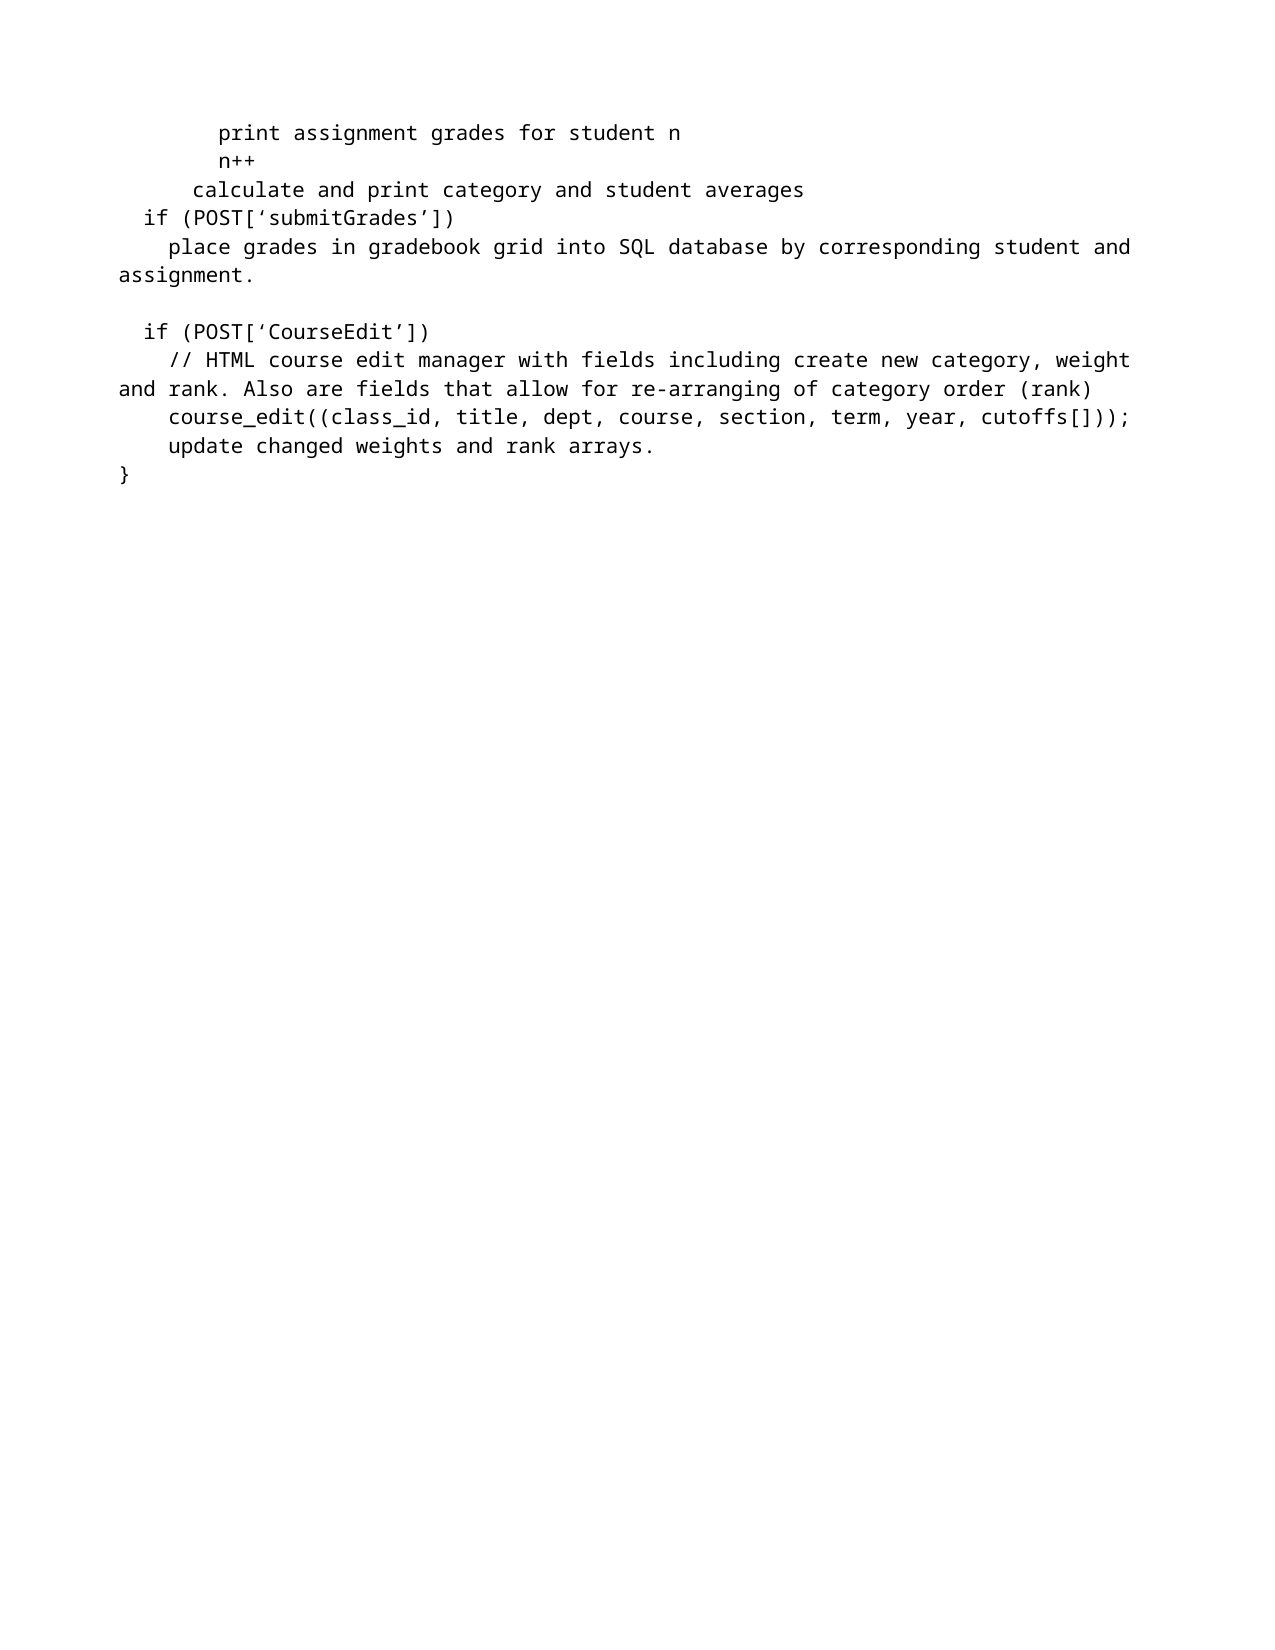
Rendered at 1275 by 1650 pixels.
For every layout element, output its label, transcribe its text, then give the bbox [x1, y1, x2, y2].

text n++ [118, 147, 1157, 175]
text calculate and print category and student averages [118, 175, 1157, 203]
text print assignment grades for student n [118, 118, 1157, 147]
text place grades in gradebook grid into SQL database by corresponding student and assignment. [118, 232, 1157, 289]
text course_edit((class_id, title, dept, course, section, term, year, cutoffs[])); [118, 402, 1157, 431]
text if (POST[‘CourseEdit’]) [118, 317, 1157, 346]
text } [118, 459, 1157, 488]
text if (POST[‘submitGrades’]) [118, 203, 1157, 232]
text update changed weights and rank arrays. [118, 431, 1157, 459]
text // HTML course edit manager with fields including create new category, weight and rank. Also are fields that allow for re-arranging of category order (rank) [118, 346, 1157, 402]
